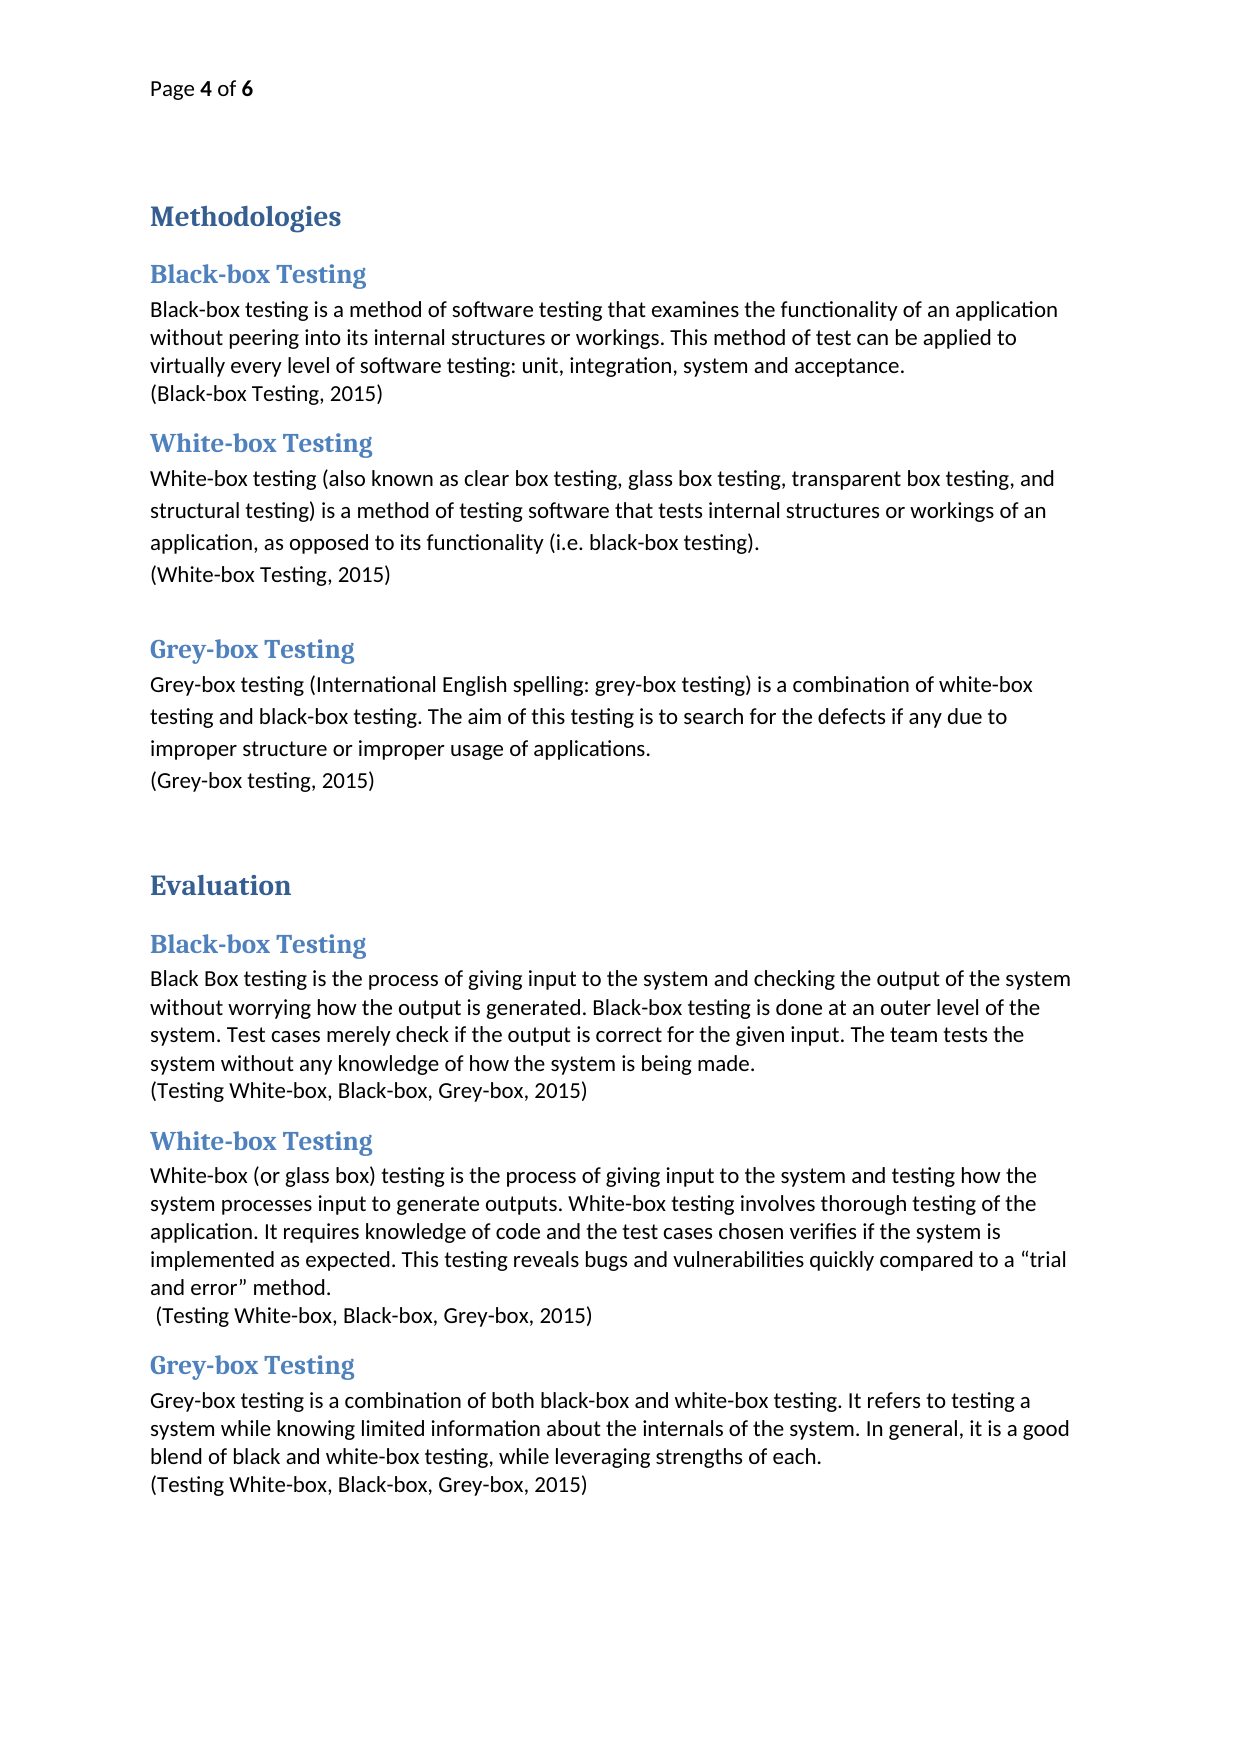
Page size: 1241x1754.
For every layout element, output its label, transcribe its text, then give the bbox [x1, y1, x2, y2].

text Grey-box testing (International English spelling: grey-box testing) is a combination of white-box testing and black-box testing. The aim of this testing is to search for the defects if any due to improper structure or improper usage of applications. (Grey-box testing, 2015) [150, 670, 1090, 794]
text (Testing White-box, Black-box, Grey-box, 2015) [150, 1470, 1090, 1498]
text White-box testing (also known as clear box testing, glass box testing, transparent box testing, and structural testing) is a method of testing software that tests internal structures or workings of an application, as opposed to its functionality (i.e. black-box testing). (White-box Testing, 2015) [150, 464, 1090, 588]
subtitle Evaluation [150, 869, 1090, 903]
subtitle Grey-box Testing [150, 1350, 1090, 1381]
subtitle Black-box Testing [150, 929, 1090, 960]
subtitle Methodologies [150, 200, 1090, 233]
subtitle Black-box Testing [150, 259, 1090, 291]
text Grey-box testing is a combination of both black-box and white-box testing. It refers to testing a system while knowing limited information about the internals of the system. In general, it is a good blend of black and white-box testing, while leveraging strengths of each. [150, 1386, 1090, 1470]
text Black Box testing is the process of giving input to the system and checking the output of the system without worrying how the output is generated. Black-box testing is done at an outer level of the system. Test cases merely check if the output is correct for the given input. The team tests the system without any knowledge of how the system is being made. (Testing White-box, Black-box, Grey-box, 2015) [150, 964, 1090, 1105]
text White-box (or glass box) testing is the process of giving input to the system and testing how the system processes input to generate outputs. White-box testing involves thorough testing of the application. It requires knowledge of code and the test cases chosen verifies if the system is implemented as expected. This testing reveals bugs and vulnerabilities quickly compared to a “trial and error” method. [150, 1161, 1090, 1301]
text Black-box testing is a method of software testing that examines the functionality of an application without peering into its internal structures or workings. This method of test can be applied to virtually every level of software testing: unit, integration, system and acceptance. (Black-box Testing, 2015) [150, 295, 1090, 407]
subtitle White-box Testing [150, 428, 1090, 459]
subtitle Grey-box Testing [150, 634, 1090, 665]
subtitle White-box Testing [150, 1126, 1090, 1157]
text (Testing White-box, Black-box, Grey-box, 2015) [150, 1301, 1090, 1329]
